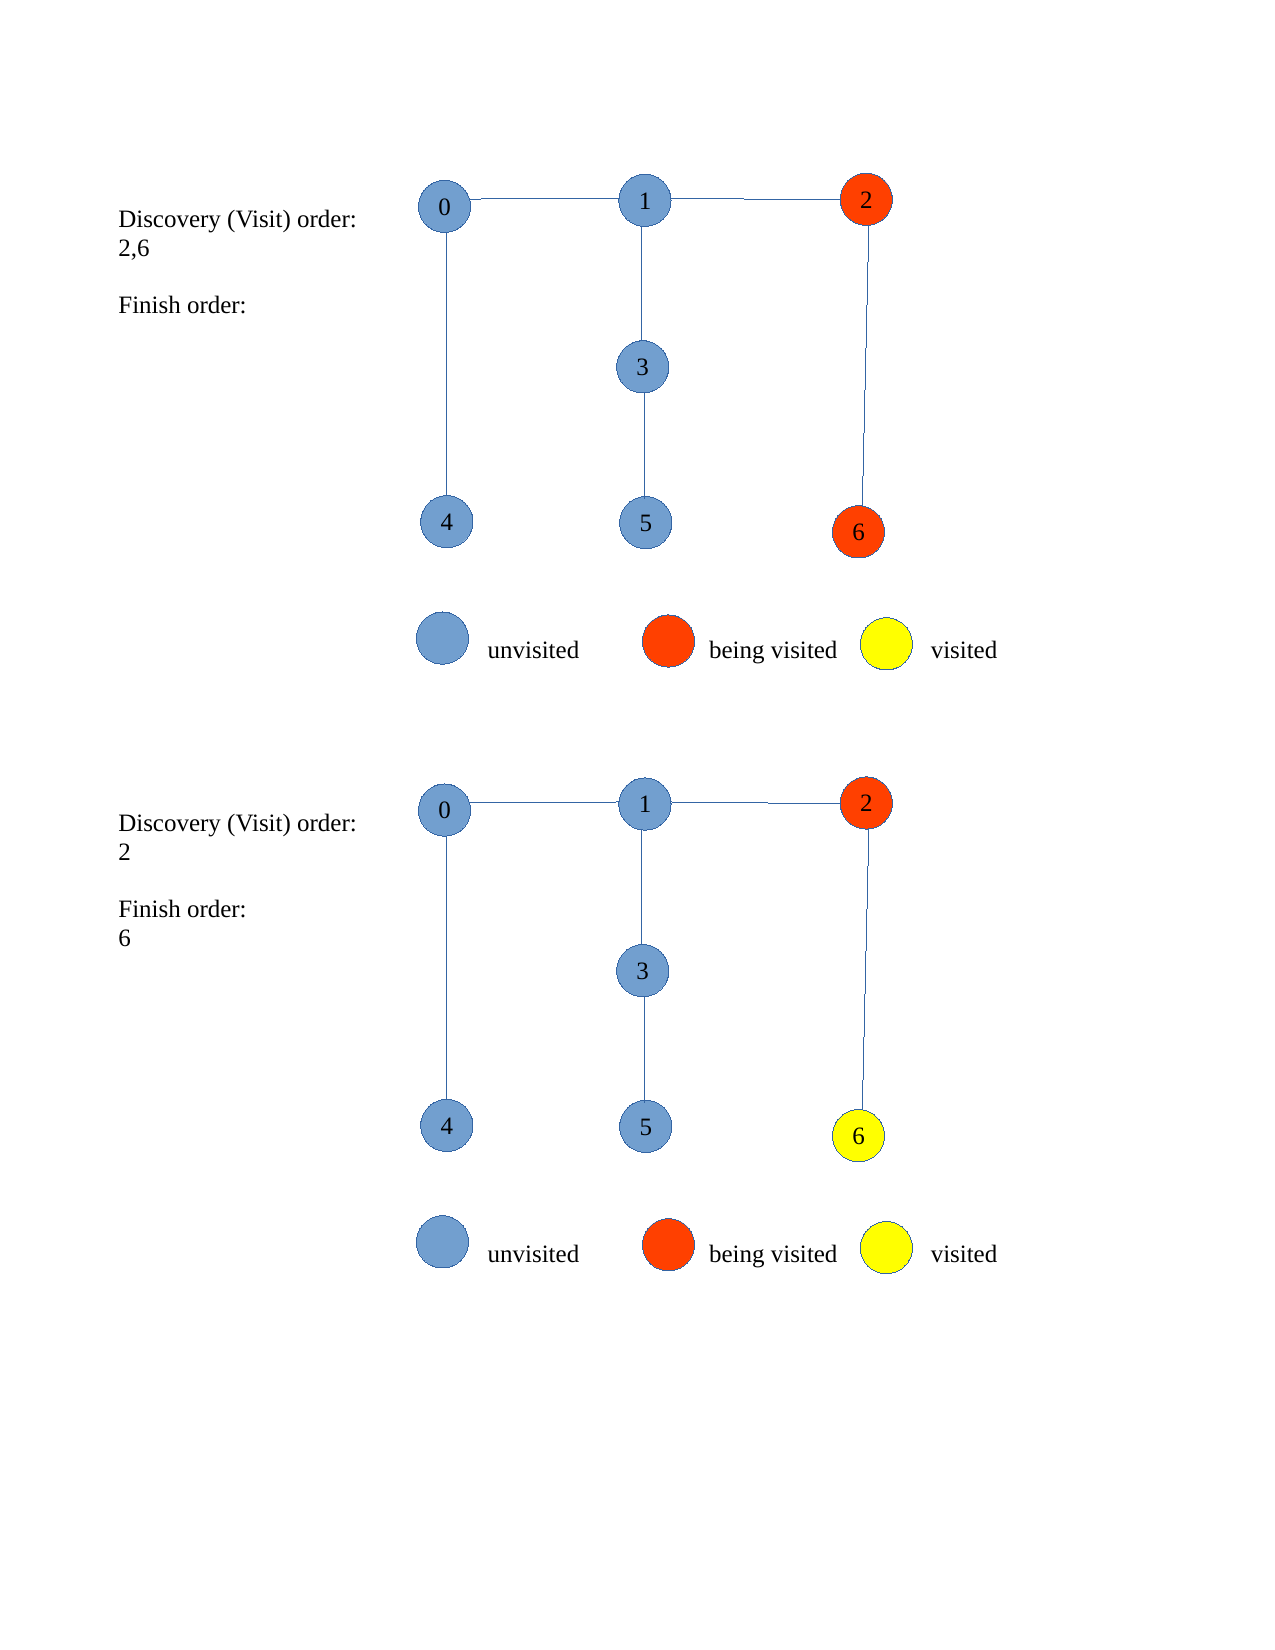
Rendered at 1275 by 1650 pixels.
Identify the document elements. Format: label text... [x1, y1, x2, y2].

text unvisited [450, 636, 654, 664]
text visited [904, 1239, 1157, 1268]
text [447, 233, 641, 262]
text unvisited [450, 1239, 654, 1268]
text Finish order: [118, 291, 644, 549]
text [642, 894, 1157, 923]
text Discovery (Visit) order: [869, 204, 1157, 233]
text visited [904, 636, 1157, 664]
text [869, 837, 1157, 866]
text 6 [642, 923, 1157, 1153]
text Finish order: [118, 894, 446, 923]
text being visited [683, 636, 868, 664]
text [447, 894, 641, 923]
text Discovery (Visit) order: [118, 808, 442, 837]
text Discovery (Visit) order: [869, 808, 1157, 837]
text [642, 233, 868, 262]
text [447, 837, 641, 866]
text 2 [118, 837, 446, 866]
text [118, 636, 434, 664]
text Discovery (Visit) order: [642, 204, 868, 233]
text [642, 837, 868, 866]
text 2,6 [118, 233, 446, 262]
text Discovery (Visit) order: [642, 808, 868, 837]
text Discovery (Visit) order: [447, 808, 641, 837]
text being visited [682, 1239, 869, 1268]
text [118, 1239, 435, 1268]
text [869, 233, 1157, 262]
text Discovery (Visit) order: [118, 204, 440, 233]
text Finish order: [642, 291, 1157, 549]
text Discovery (Visit) order: [449, 204, 641, 233]
text 6 [118, 923, 644, 1153]
